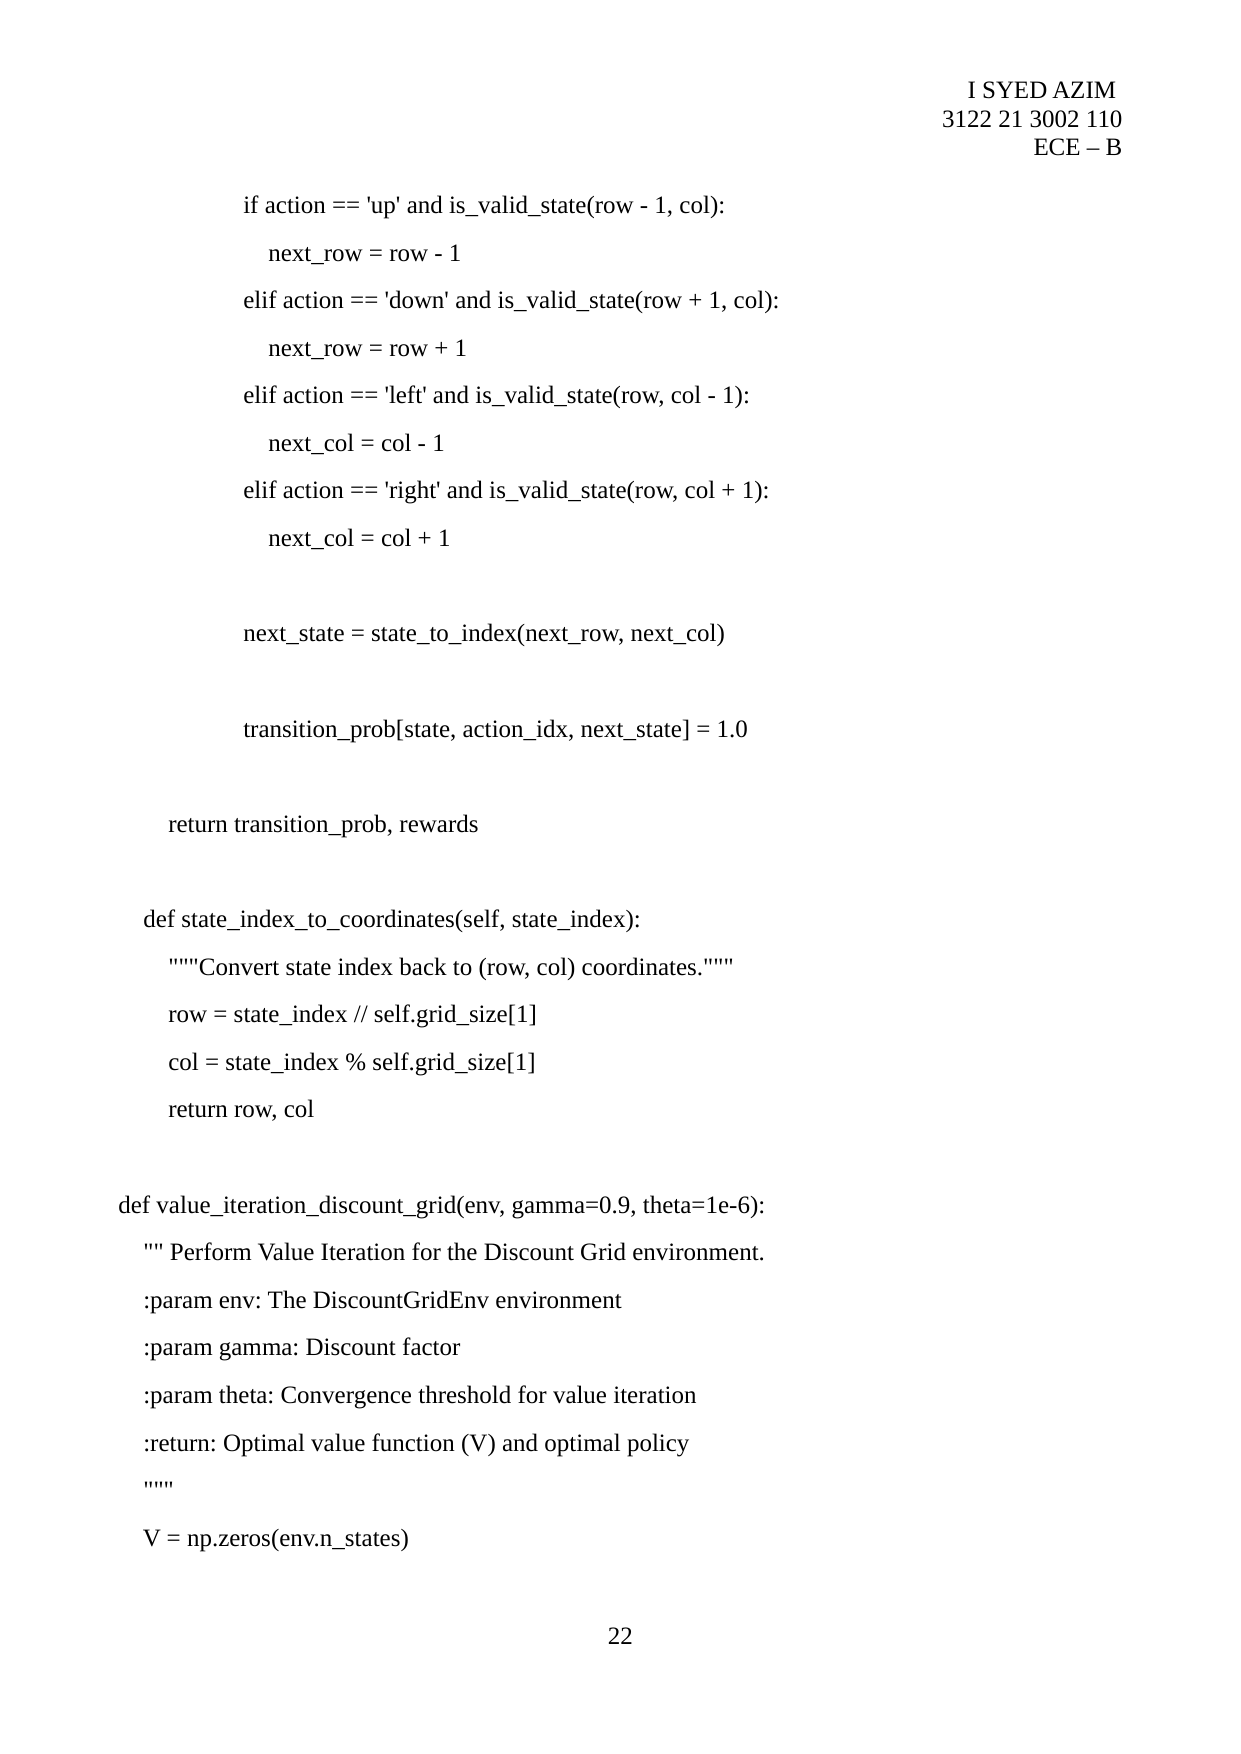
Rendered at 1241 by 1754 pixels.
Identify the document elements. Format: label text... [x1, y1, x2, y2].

text next_col = col - 1 [118, 428, 1122, 457]
text """Convert state index back to (row, col) coordinates.""" [118, 952, 1122, 980]
text next_row = row + 1 [118, 333, 1122, 362]
text "" Perform Value Iteration for the Discount Grid environment. [118, 1237, 1122, 1266]
text V = np.zeros(env.n_states) [118, 1523, 1122, 1552]
text next_col = col + 1 [118, 523, 1122, 552]
text def state_index_to_coordinates(self, state_index): [118, 904, 1122, 933]
text elif action == 'down' and is_valid_state(row + 1, col): [118, 285, 1122, 314]
text :return: Optimal value function (V) and optimal policy [118, 1428, 1122, 1456]
text """ [118, 1475, 1122, 1504]
text return row, col [118, 1094, 1122, 1123]
text :param gamma: Discount factor [118, 1332, 1122, 1361]
text return transition_prob, rewards [118, 809, 1122, 838]
text col = state_index % self.grid_size[1] [118, 1047, 1122, 1076]
text row = state_index // self.grid_size[1] [118, 999, 1122, 1028]
text if action == 'up' and is_valid_state(row - 1, col): [118, 190, 1122, 219]
text next_state = state_to_index(next_row, next_col) [118, 618, 1122, 647]
text :param theta: Convergence threshold for value iteration [118, 1380, 1122, 1409]
text def value_iteration_discount_grid(env, gamma=0.9, theta=1e-6): [118, 1190, 1122, 1218]
text :param env: The DiscountGridEnv environment [118, 1285, 1122, 1314]
text next_row = row - 1 [118, 238, 1122, 266]
text elif action == 'right' and is_valid_state(row, col + 1): [118, 476, 1122, 504]
text transition_prob[state, action_idx, next_state] = 1.0 [118, 714, 1122, 742]
text elif action == 'left' and is_valid_state(row, col - 1): [118, 380, 1122, 409]
